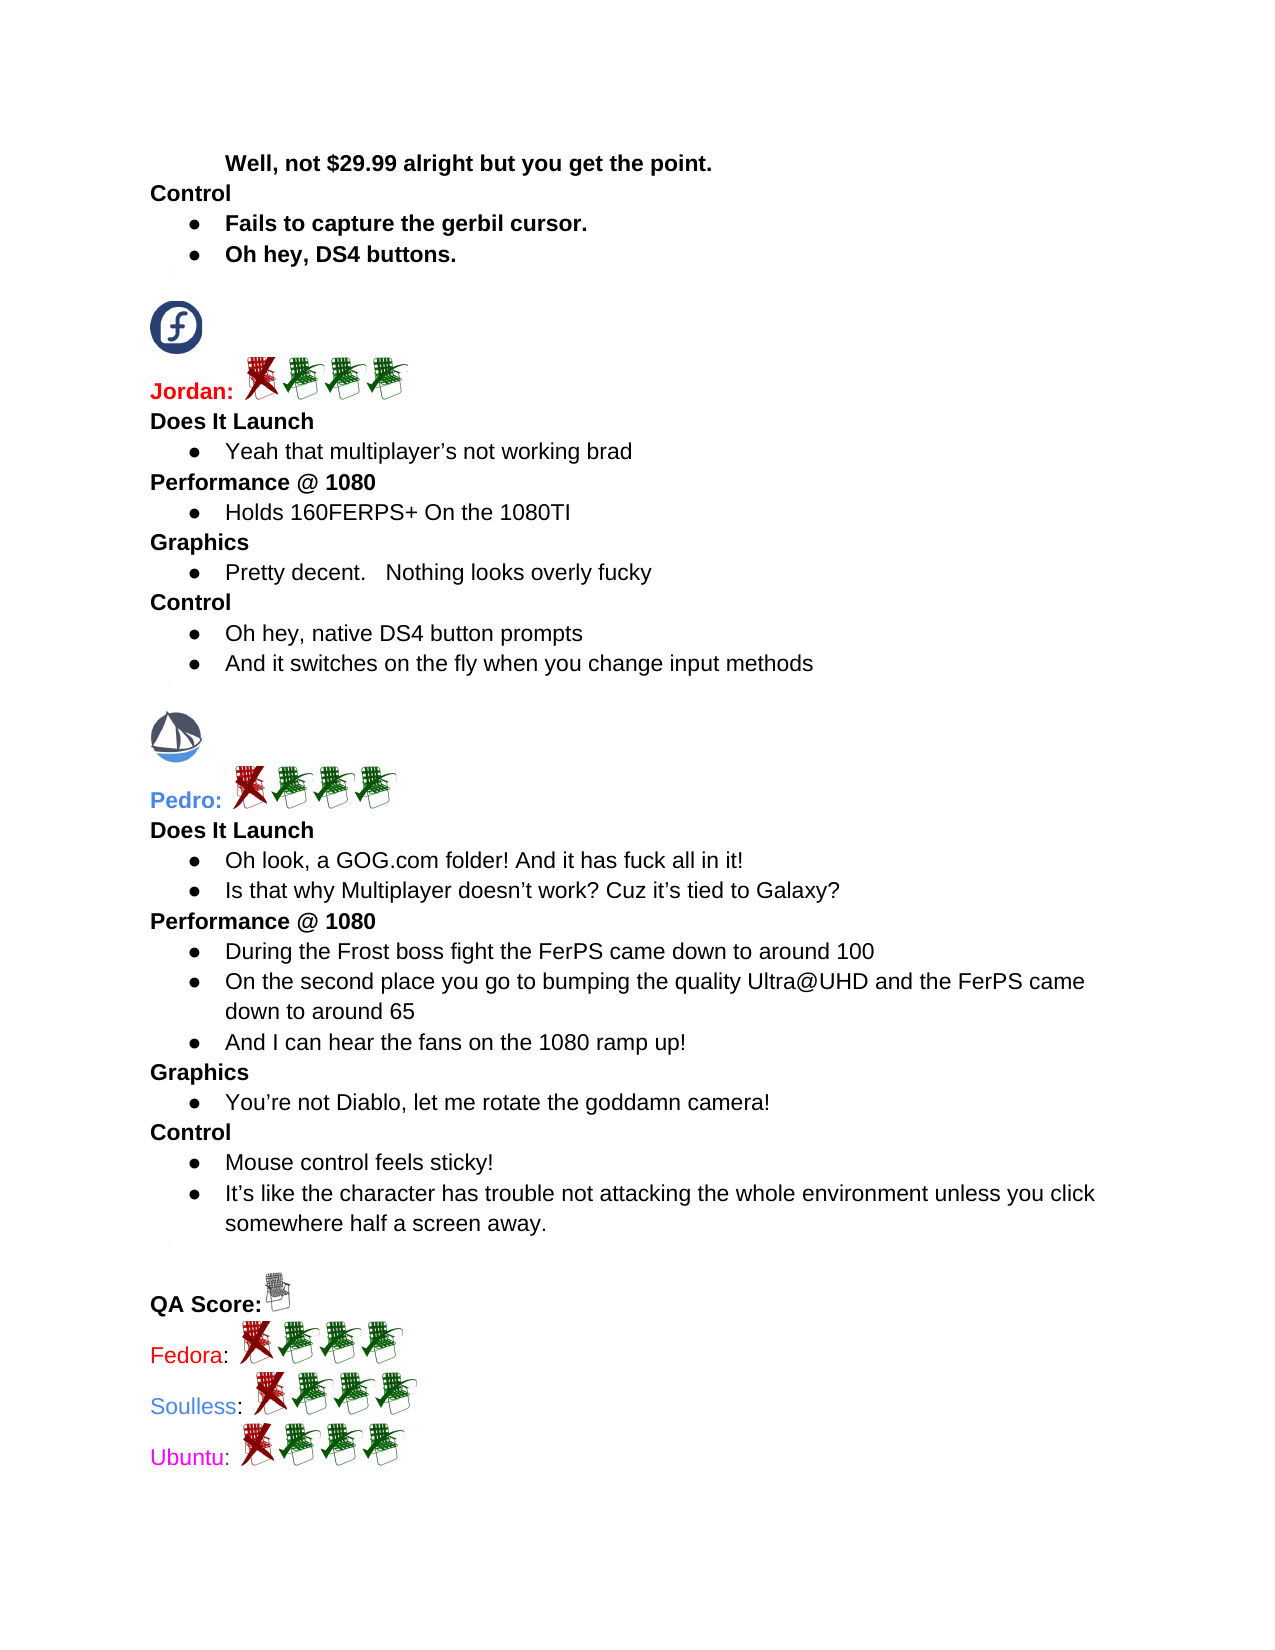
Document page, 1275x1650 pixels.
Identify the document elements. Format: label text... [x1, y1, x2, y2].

list Mouse control feels sticky! [187, 1149, 1125, 1176]
list Holds 160FERPS+ On the 1080TI [187, 499, 1125, 525]
text Does It Launch [150, 817, 1125, 843]
list Well, not $29.99 alright but you get the point. [187, 150, 1125, 176]
list You’re not Diablo, let me rotate the goddamn camera! [187, 1089, 1125, 1115]
text QA Score: [150, 1270, 1125, 1317]
text Graphics [150, 529, 1125, 555]
text Performance @ 1080 [150, 908, 1125, 934]
text Does It Launch [150, 408, 1125, 434]
list On the second place you go to bumping the quality Ultra@UHD and the FerPS came down to around 65 [187, 968, 1125, 1025]
picture [262, 1270, 294, 1313]
text Pedro: [150, 710, 1125, 813]
list And it switches on the fly when you change input methods [187, 650, 1125, 676]
list Oh look, a GOG.com folder! And it has fuck all in it! [187, 847, 1125, 874]
list Yeah that multiplayer’s not working brad [187, 438, 1125, 464]
text Graphics [150, 1059, 1125, 1085]
list Oh hey, DS4 buttons. [187, 241, 1125, 267]
list Is that why Multiplayer doesn’t work? Cuz it’s tied to Galaxy? [187, 877, 1125, 904]
text Jordan: [150, 301, 1125, 404]
picture [236, 1423, 405, 1466]
text Performance @ 1080 [150, 468, 1125, 495]
picture [240, 357, 408, 400]
text Fedora: Soulless: Ubuntu: [150, 1321, 1125, 1470]
text Control [150, 180, 1125, 207]
list Pretty decent. Nothing looks overly fucky [187, 559, 1125, 585]
list And I can hear the fans on the 1080 ramp up! [187, 1028, 1125, 1055]
picture [150, 301, 203, 354]
picture [228, 766, 397, 809]
list Oh hey, native DS4 button prompts [187, 619, 1125, 646]
picture [235, 1321, 403, 1364]
list It’s like the character has trouble not attacking the whole environment unless you click somewhere half a screen away. [187, 1179, 1125, 1236]
text Control [150, 1119, 1125, 1146]
list During the Frost boss fight the FerPS came down to around 100 [187, 938, 1125, 964]
text Control [150, 589, 1125, 616]
list Fails to capture the gerbil cursor. [187, 210, 1125, 237]
picture [150, 710, 203, 763]
picture [249, 1372, 417, 1415]
